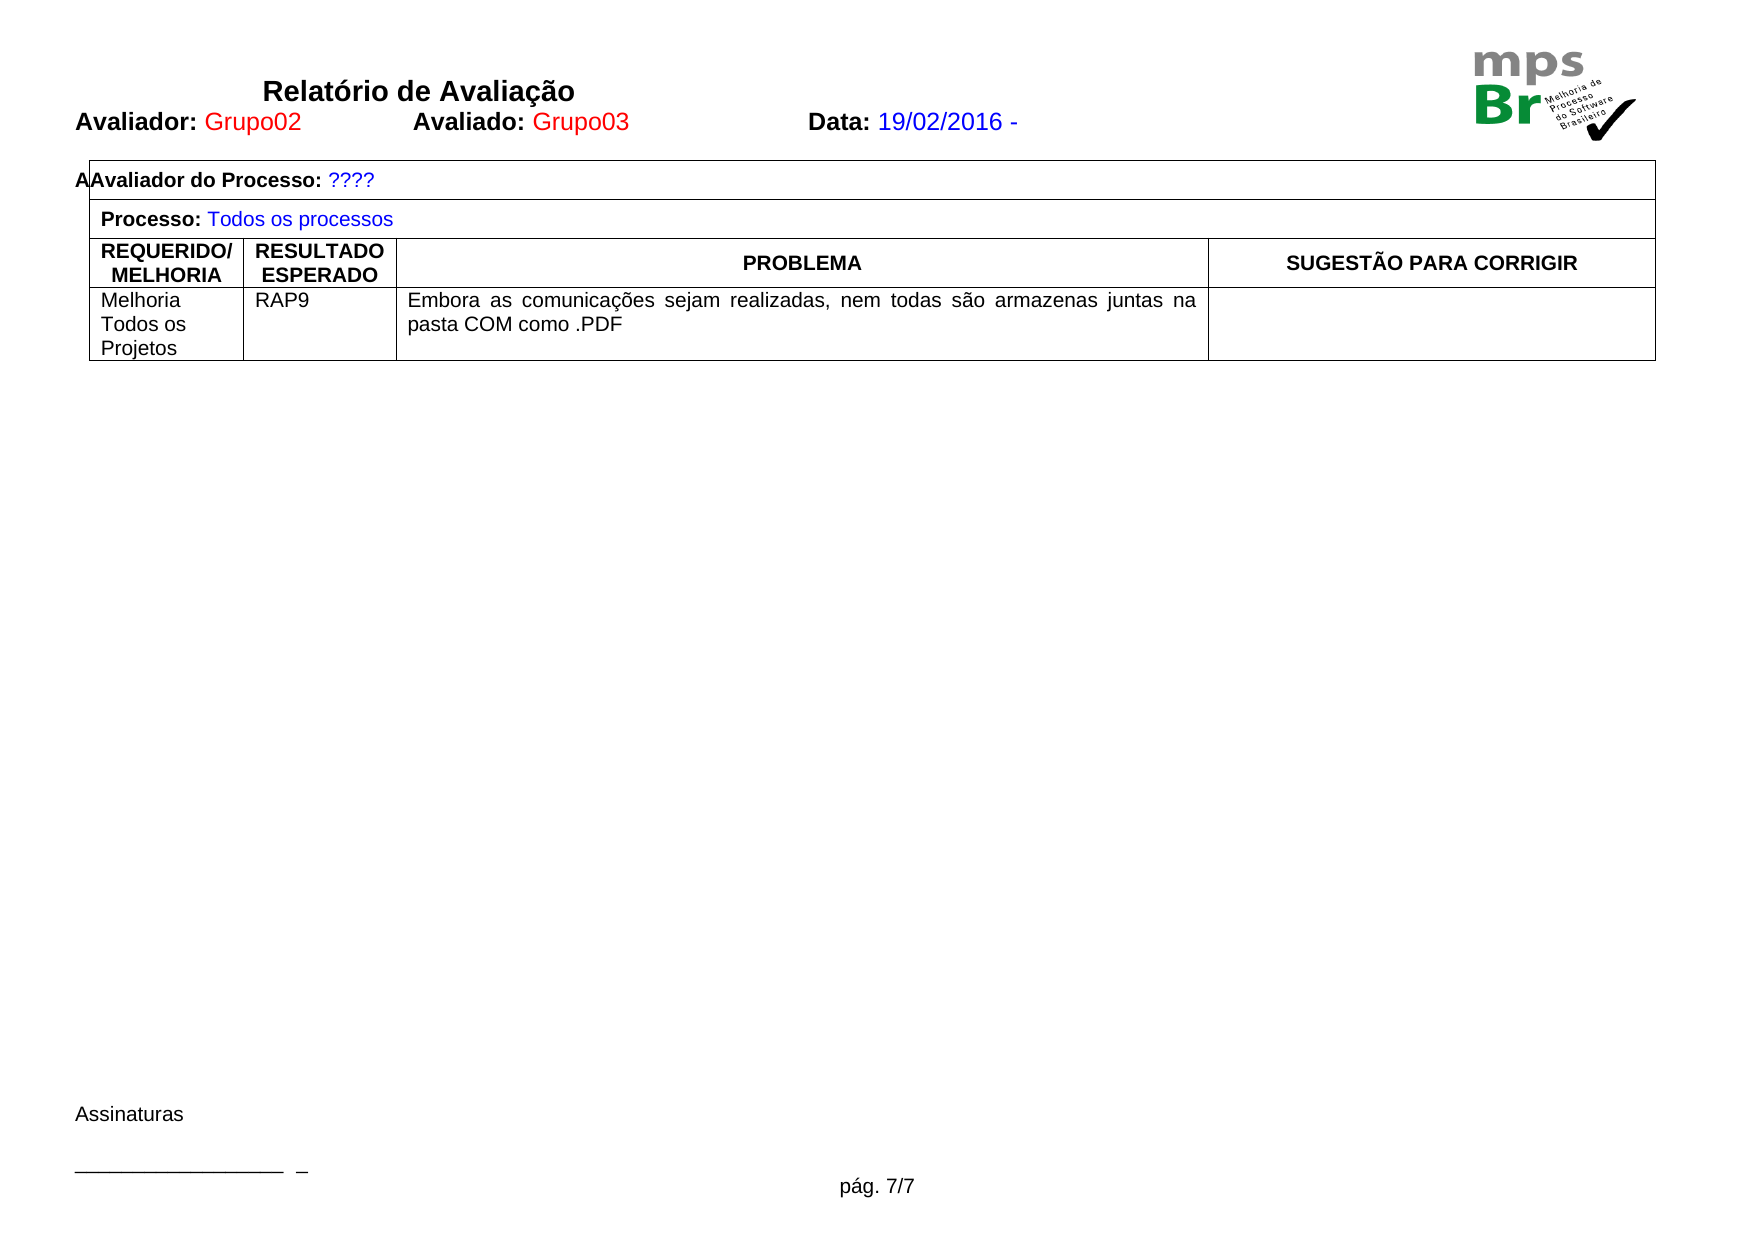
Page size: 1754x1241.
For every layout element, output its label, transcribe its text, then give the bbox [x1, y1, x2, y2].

table_header AAvaliador do Processo: ???? [90, 161, 1655, 199]
table_cell REQUERIDO/ MELHORIA [90, 239, 243, 287]
picture [1471, 35, 1647, 148]
table_cell Processo: Todos os processos [90, 200, 1655, 238]
table_cell RAP9 [244, 288, 396, 359]
table_cell SUGESTÃO PARA CORRIGIR [1209, 239, 1655, 287]
table_cell [1209, 288, 1655, 359]
table_cell Melhoria Todos os Projetos [90, 288, 243, 359]
table_cell Embora as comunicações sejam realizadas, nem todas são armazenas juntas na pasta COM como .PDF [397, 288, 1208, 359]
table_cell PROBLEMA [397, 239, 1208, 287]
table_cell RESULTADO ESPERADO [244, 239, 396, 287]
